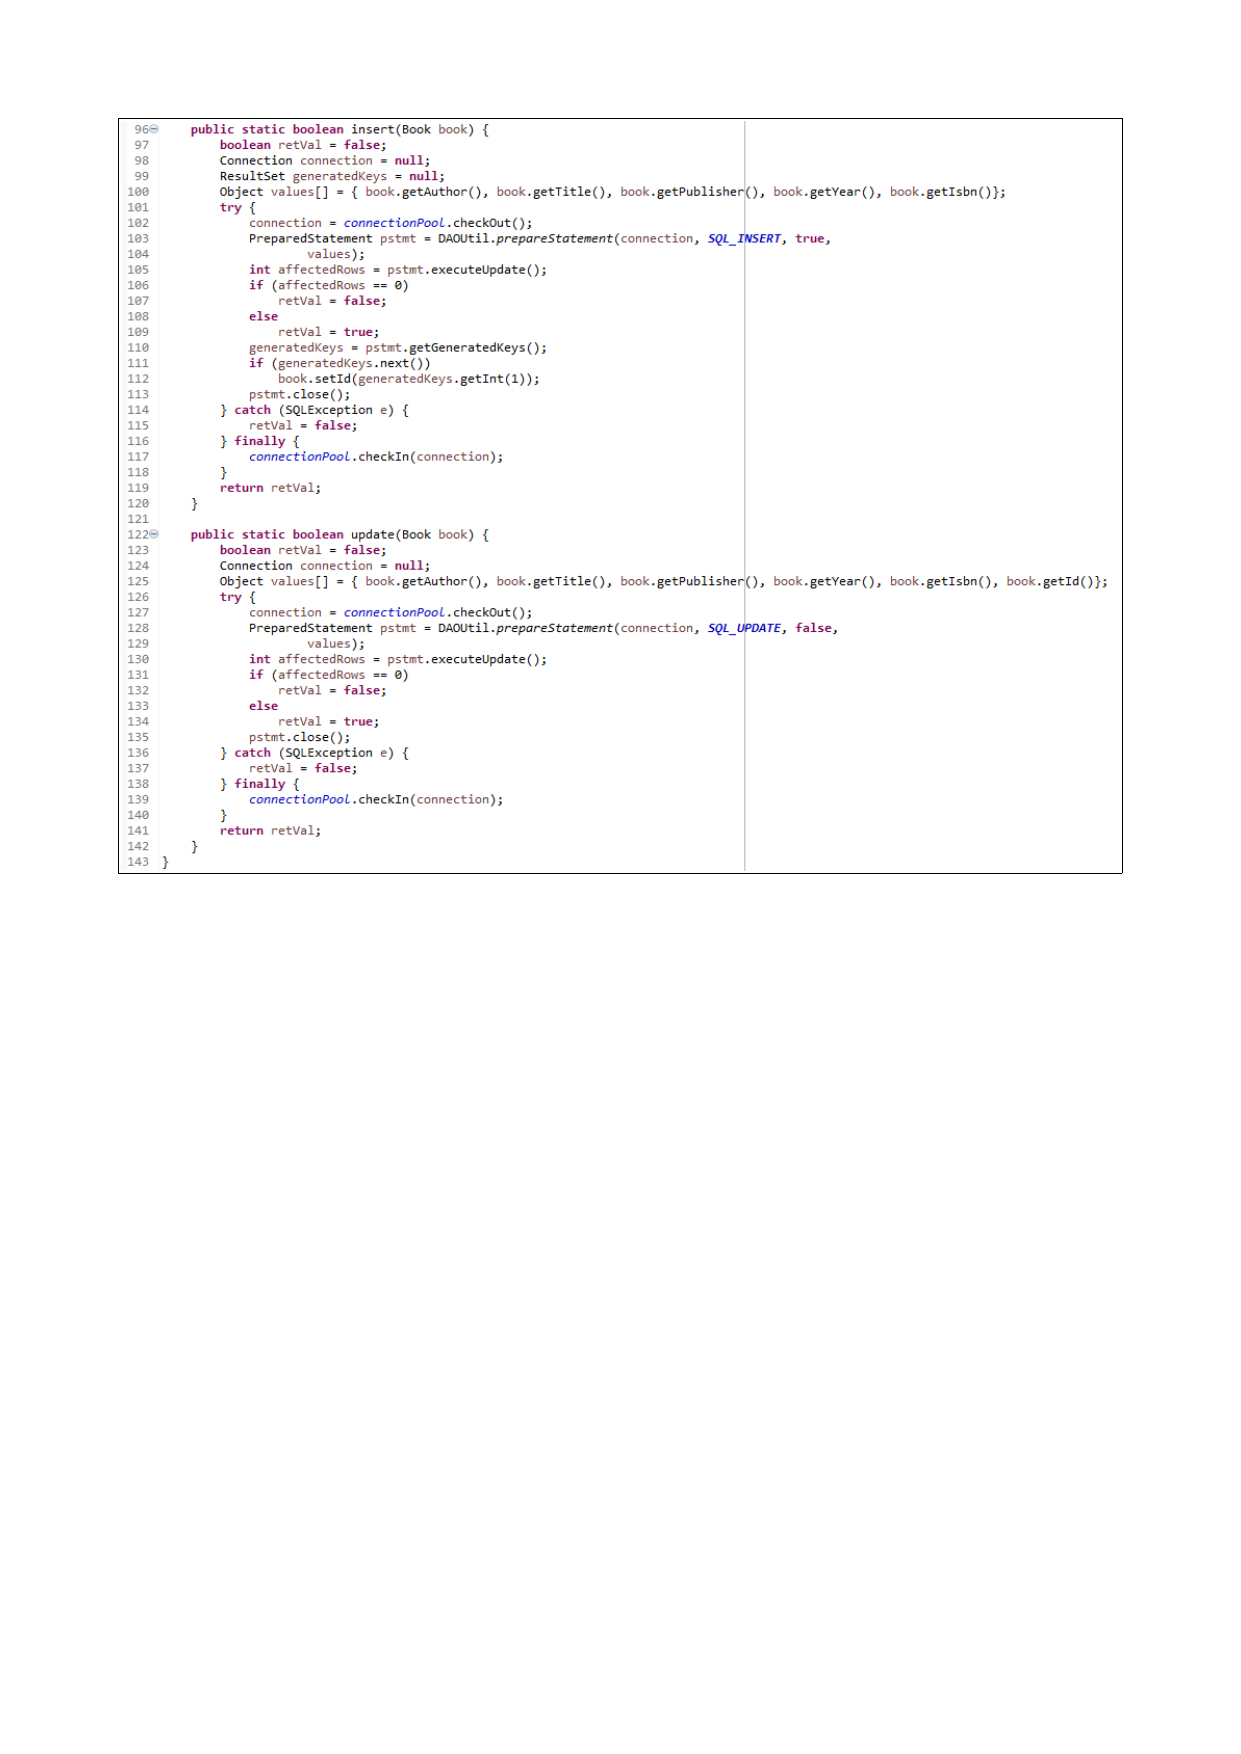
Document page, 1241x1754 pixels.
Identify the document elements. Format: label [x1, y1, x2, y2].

picture [121, 121, 1119, 871]
